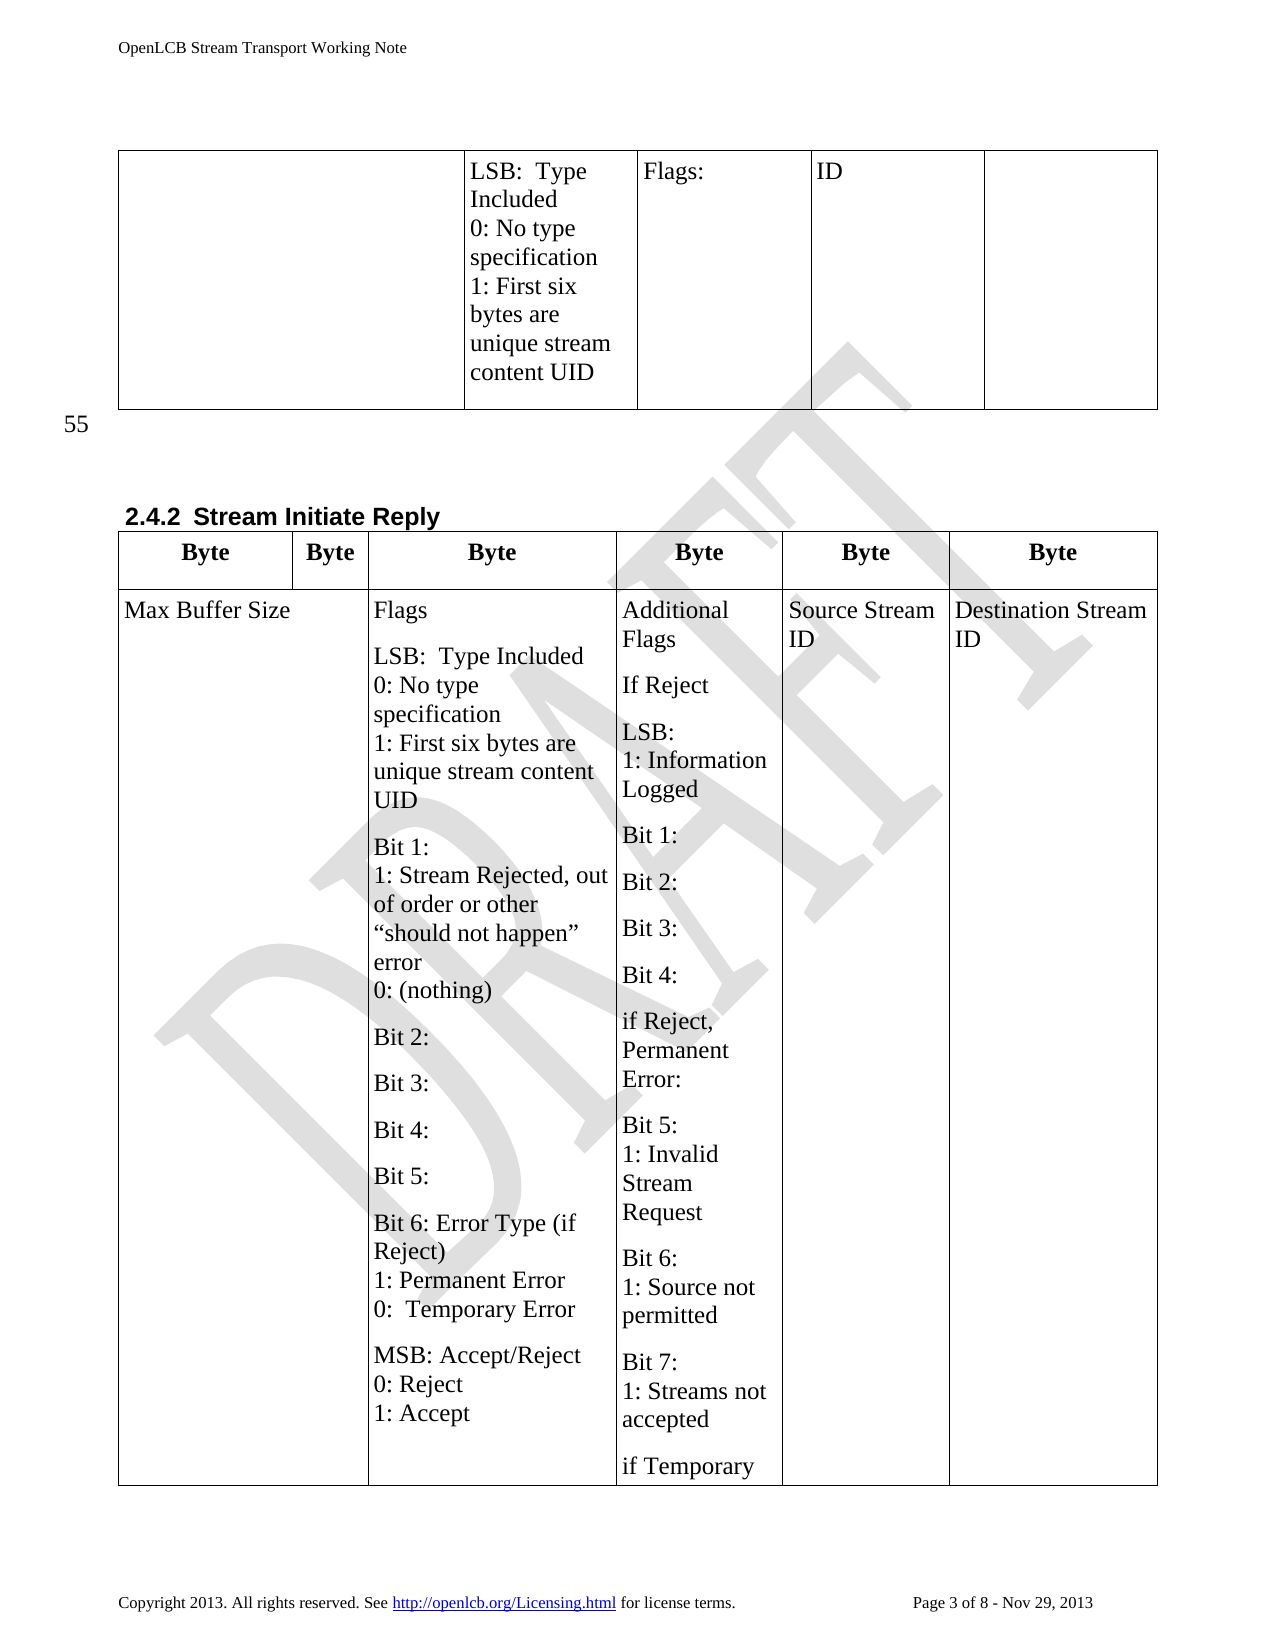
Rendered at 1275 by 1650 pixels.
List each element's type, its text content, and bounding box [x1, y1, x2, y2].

table_cell Flags LSB: Type Included 0: No type specification 1: First six bytes are unique stream content UID Bit 1: 1: Stream Rejected, out of order or other “should not happen” error 0: (nothing) Bit 2: Bit 3: Bit 4: Bit 5: Bit 6: Error Type (if Reject) 1: Permanent Error 0: Temporary Error MSB: Accept/Reject 0: Reject 1: Accept [369, 906, 616, 1485]
table_cell Flags LSB: Type Included 0: No type specification 1: First six bytes are unique stream content UID Bit 1: 1: Stream Rejected, out of order or other “should not happen” error 0: (nothing) Bit 2: Bit 3: Bit 4: Bit 5: Bit 6: Error Type (if Reject) 1: Permanent Error 0: Temporary Error MSB: Accept/Reject 0: Reject 1: Accept [369, 1019, 494, 1251]
table_cell Flags LSB: Type Included 0: No type specification 1: First six bytes are unique stream content UID Bit 1: 1: Stream Rejected, out of order or other “should not happen” error 0: (nothing) Bit 2: Bit 3: Bit 4: Bit 5: Bit 6: Error Type (if Reject) 1: Permanent Error 0: Temporary Error MSB: Accept/Reject 0: Reject 1: Accept [502, 972, 616, 1099]
table_cell Additional Flags If Reject LSB: 1: Information Logged Bit 1: Bit 2: Bit 3: Bit 4: if Reject, Permanent Error: Bit 5: 1: Invalid Stream Request Bit 6: 1: Source not permitted Bit 7: 1: Streams not accepted if Temporary Error: Bit 5: 1: Buffer full Bit 6: 1: Internal error, out of order [617, 825, 782, 1485]
subtitle [739, 502, 892, 531]
table_cell Max Buffer Size [119, 590, 368, 1485]
table_header Byte [369, 532, 616, 589]
table_cell Source Stream ID [783, 590, 949, 1485]
table_cell Additional Flags If Reject LSB: 1: Information Logged Bit 1: Bit 2: Bit 3: Bit 4: if Reject, Permanent Error: Bit 5: 1: Invalid Stream Request Bit 6: 1: Source not permitted Bit 7: 1: Streams not accepted if Temporary Error: Bit 5: 1: Buffer full Bit 6: 1: Internal error, out of order [617, 751, 701, 856]
table_header Byte [950, 532, 1157, 589]
table_cell Destination Stream ID [950, 590, 1157, 1485]
subtitle [697, 509, 749, 531]
table_cell Additional Flags If Reject LSB: 1: Information Logged Bit 1: Bit 2: Bit 3: Bit 4: if Reject, Permanent Error: Bit 5: 1: Invalid Stream Request Bit 6: 1: Source not permitted Bit 7: 1: Streams not accepted if Temporary Error: Bit 5: 1: Buffer full Bit 6: 1: Internal error, out of order [617, 590, 782, 825]
table_cell Flags LSB: Type Included 0: No type specification 1: First six bytes are unique stream content UID Bit 1: 1: Stream Rejected, out of order or other “should not happen” error 0: (nothing) Bit 2: Bit 3: Bit 4: Bit 5: Bit 6: Error Type (if Reject) 1: Permanent Error 0: Temporary Error MSB: Accept/Reject 0: Reject 1: Accept [369, 828, 515, 977]
table_header Byte [293, 532, 368, 589]
table_header Byte [119, 532, 292, 589]
table_cell [985, 151, 1157, 409]
table_cell LSB: Type Included 0: No type specification 1: First six bytes are unique stream content UID [465, 151, 637, 409]
table_header [628, 581, 649, 589]
table_cell Flags LSB: Type Included 0: No type specification 1: First six bytes are unique stream content UID Bit 1: 1: Stream Rejected, out of order or other “should not happen” error 0: (nothing) Bit 2: Bit 3: Bit 4: Bit 5: Bit 6: Error Type (if Reject) 1: Permanent Error 0: Temporary Error MSB: Accept/Reject 0: Reject 1: Accept [369, 590, 616, 981]
table_cell Additional Flags If Reject LSB: 1: Information Logged Bit 1: Bit 2: Bit 3: Bit 4: if Reject, Permanent Error: Bit 5: 1: Invalid Stream Request Bit 6: 1: Source not permitted Bit 7: 1: Streams not accepted if Temporary Error: Bit 5: 1: Buffer full Bit 6: 1: Internal error, out of order [693, 590, 782, 675]
table_cell Flags: [638, 151, 811, 409]
subtitle Stream Initiate Reply [118, 502, 686, 531]
table_cell Flags LSB: Type Included 0: No type specification 1: First six bytes are unique stream content UID Bit 1: 1: Stream Rejected, out of order or other “should not happen” error 0: (nothing) Bit 2: Bit 3: Bit 4: Bit 5: Bit 6: Error Type (if Reject) 1: Permanent Error 0: Temporary Error MSB: Accept/Reject 0: Reject 1: Accept [547, 703, 616, 802]
table_header Byte [783, 532, 949, 589]
subtitle [906, 502, 1157, 531]
table_header Byte [665, 532, 782, 589]
table_header [617, 532, 656, 571]
table_cell [119, 151, 464, 409]
table_cell ID [812, 151, 984, 409]
